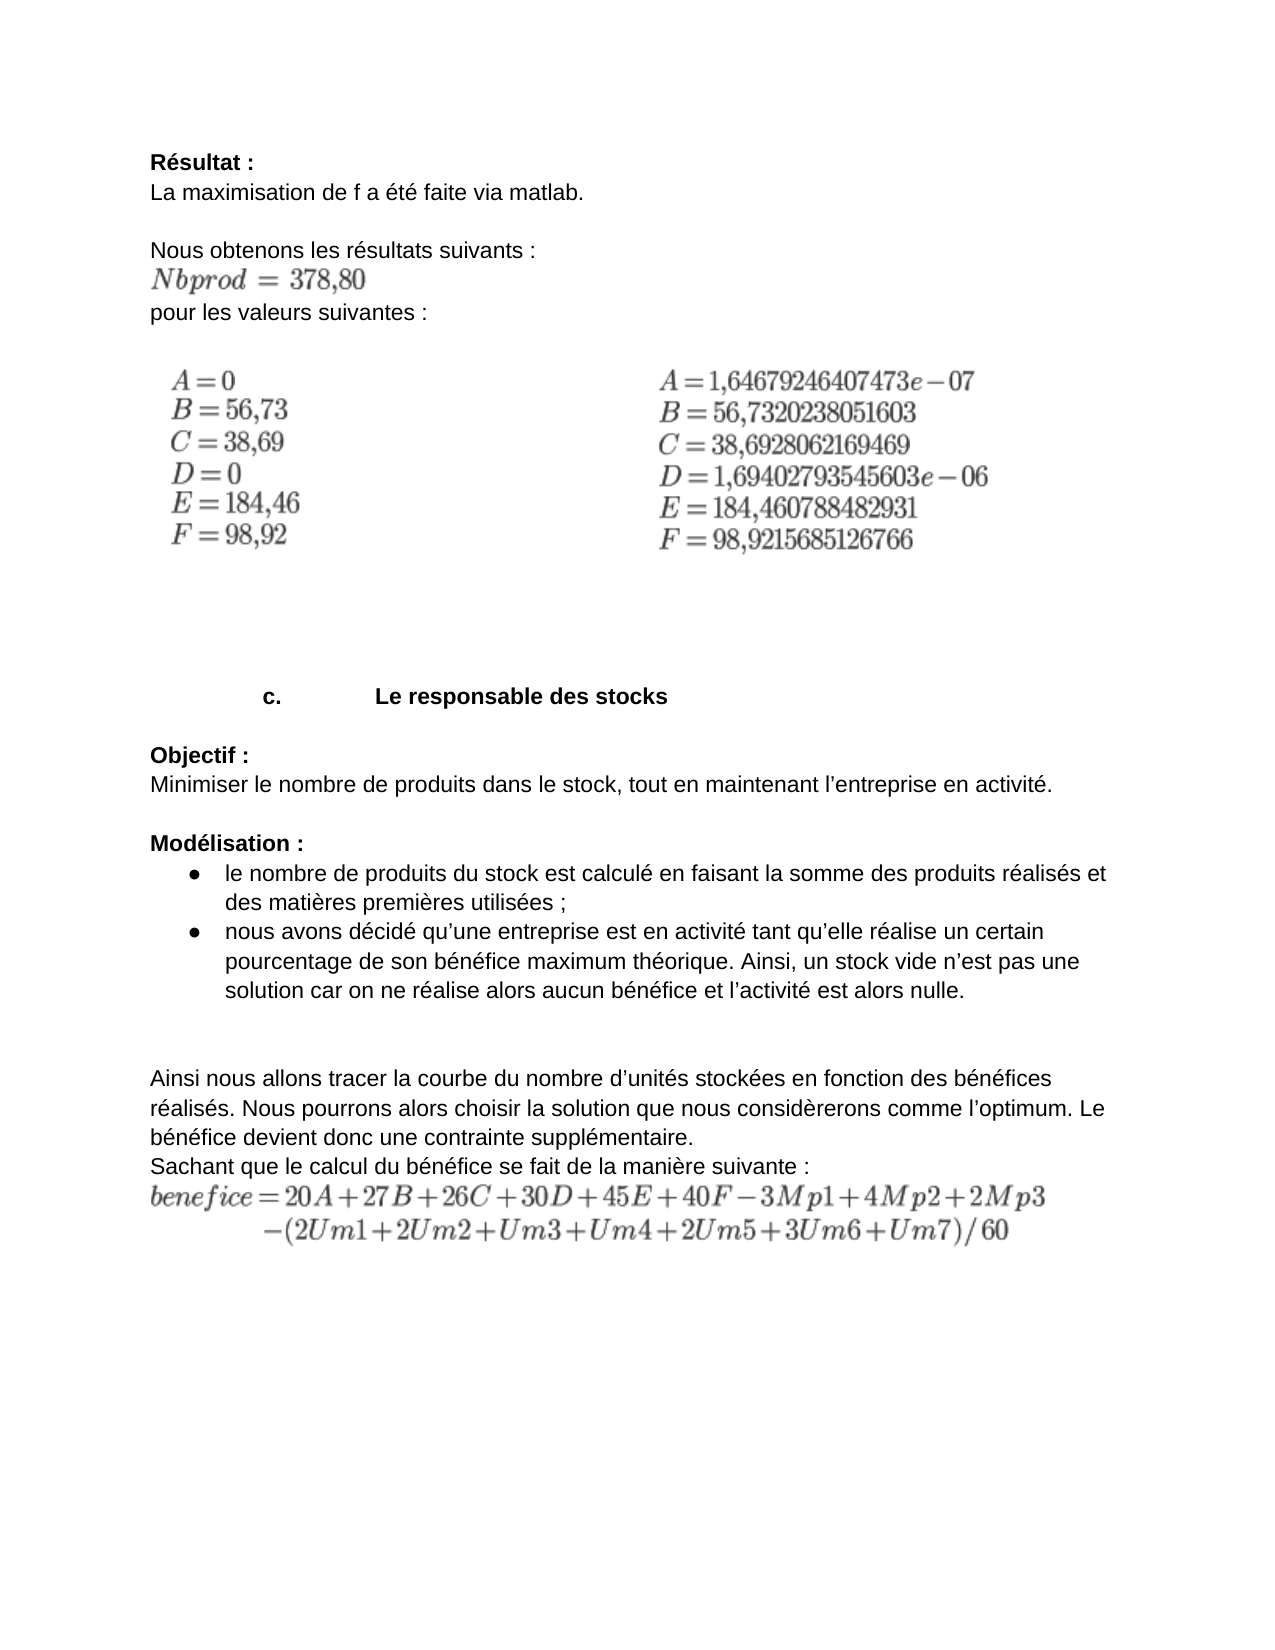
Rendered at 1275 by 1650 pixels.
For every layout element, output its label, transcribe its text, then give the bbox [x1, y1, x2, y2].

list le nombre de produits du stock est calculé en faisant la somme des produits réalisés et des matières premières utilisées ; [187, 860, 1125, 915]
picture [170, 368, 235, 392]
picture [263, 1216, 1009, 1248]
text Minimiser le nombre de produits dans le stock, tout en maintenant l’entreprise en activité. [150, 772, 1125, 798]
text La maximisation de f a été faite via matlab. [150, 179, 1125, 205]
picture [658, 527, 913, 556]
table_header [160, 358, 648, 596]
picture [150, 1183, 1046, 1213]
picture [170, 491, 301, 520]
text Nous obtenons les résultats suivants : [150, 238, 1125, 264]
picture [658, 432, 910, 461]
picture [658, 400, 917, 429]
picture [658, 368, 976, 397]
table_header [648, 358, 1135, 596]
picture [150, 267, 366, 296]
text Objectif : [150, 743, 1125, 768]
picture [658, 496, 918, 525]
text Modélisation : [150, 831, 1125, 856]
picture [170, 429, 285, 458]
text Ainsi nous allons tracer la courbe du nombre d’unités stockées en fonction des bénéfices réalisés. Nous pourrons alors choisir la solution que nous considèrerons comme l’optimum. Le bénéfice devient donc une contrainte supplémentaire. [150, 1066, 1125, 1150]
text Sachant que le calcul du bénéfice se fait de la manière suivante : [150, 1154, 1125, 1179]
text Résultat : [150, 150, 1125, 176]
picture [170, 397, 288, 426]
picture [658, 464, 988, 493]
picture [170, 522, 287, 551]
list nous avons décidé qu’une entreprise est en activité tant qu’elle réalise un certain pourcentage de son bénéfice maximum théorique. Ainsi, un stock vide n’est pas une solution car on ne réalise alors aucun bénéfice et l’activité est alors nulle. [187, 919, 1125, 1003]
text pour les valeurs suivantes : [150, 299, 1125, 325]
list Le responsable des stocks [262, 684, 1125, 709]
picture [170, 461, 242, 485]
